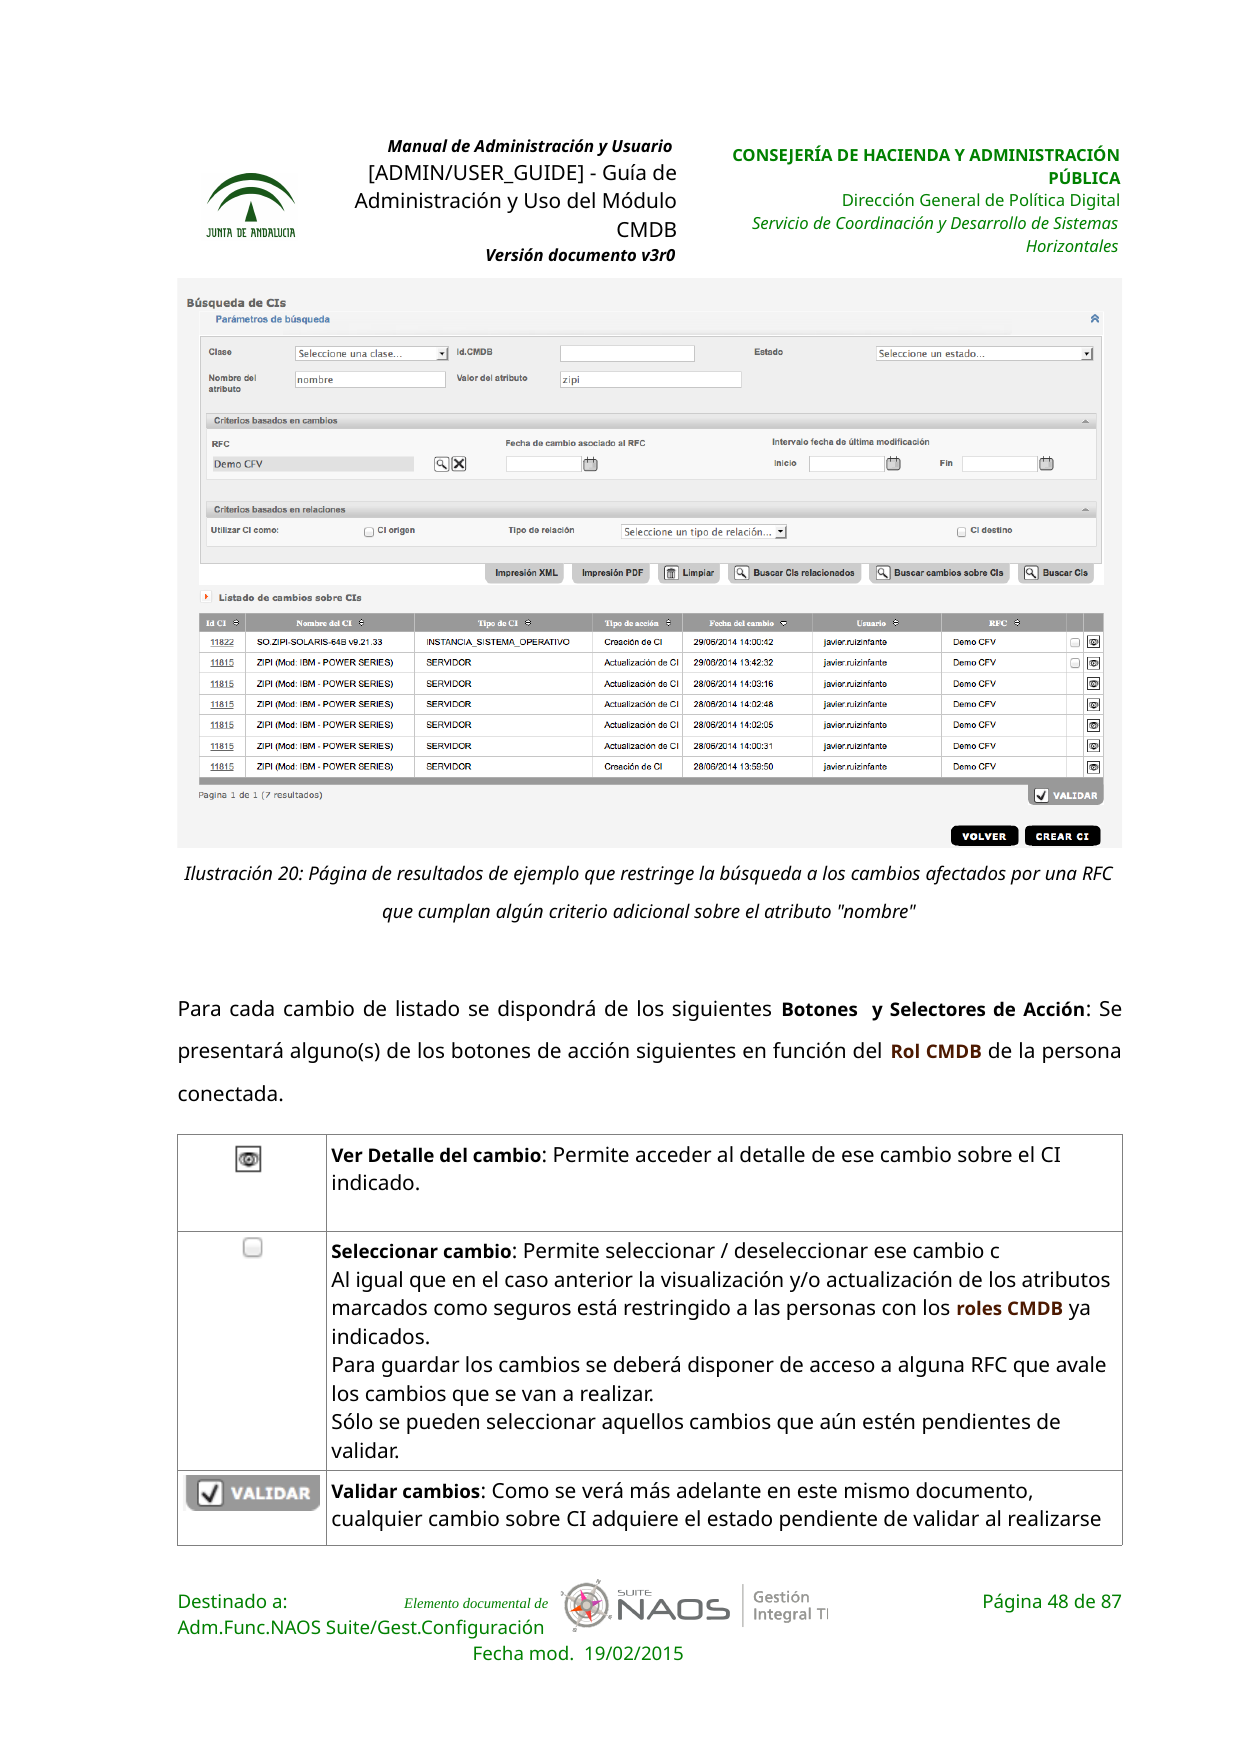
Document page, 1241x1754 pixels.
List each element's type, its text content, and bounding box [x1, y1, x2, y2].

table_cell [178, 1471, 326, 1545]
table_cell Seleccionar cambio: Permite seleccionar / deseleccionar ese cambio c Al igual que en el caso anterior la visualización y/o actualización de los atributos marcados como seguros está restringido a las personas con los roles CMDB ya indicados. Para guardar los cambios se deberá disponer de acceso a alguna RFC que avale los cambios que se van a realizar. Sólo se pueden seleccionar aquellos cambios que aún estén pendientes de validar. [327, 1232, 1122, 1470]
picture [182, 1475, 320, 1511]
table_header Ver Detalle del cambio: Permite acceder al detalle de ese cambio sobre el CI indicado. [327, 1135, 1122, 1231]
table_header [178, 1174, 326, 1231]
table_header [263, 1144, 326, 1173]
picture [201, 173, 298, 241]
table_cell Validar cambios: Como se verá más adelante en este mismo documento, cualquier cambio sobre CI adquiere el estado pendiente de validar al realizarse [327, 1471, 1122, 1545]
picture [231, 1143, 263, 1174]
picture [560, 1579, 829, 1632]
picture [177, 278, 1123, 848]
table_header [178, 1135, 326, 1143]
text Ilustración 20: Página de resultados de ejemplo que restringe la búsqueda a los cambios afectados por una RFC que cumplan algún criterio adicional sobre el atributo "nombre" [177, 848, 1122, 924]
picture [240, 1236, 263, 1259]
table_header [178, 1144, 231, 1173]
text Para cada cambio de listado se dispondrá de los siguientes Botones y Selectores de Acción: Se presentará alguno(s) de los botones de acción siguientes en función del Rol CMDB de la persona conectada. [177, 994, 1122, 1107]
table_cell [178, 1232, 326, 1470]
